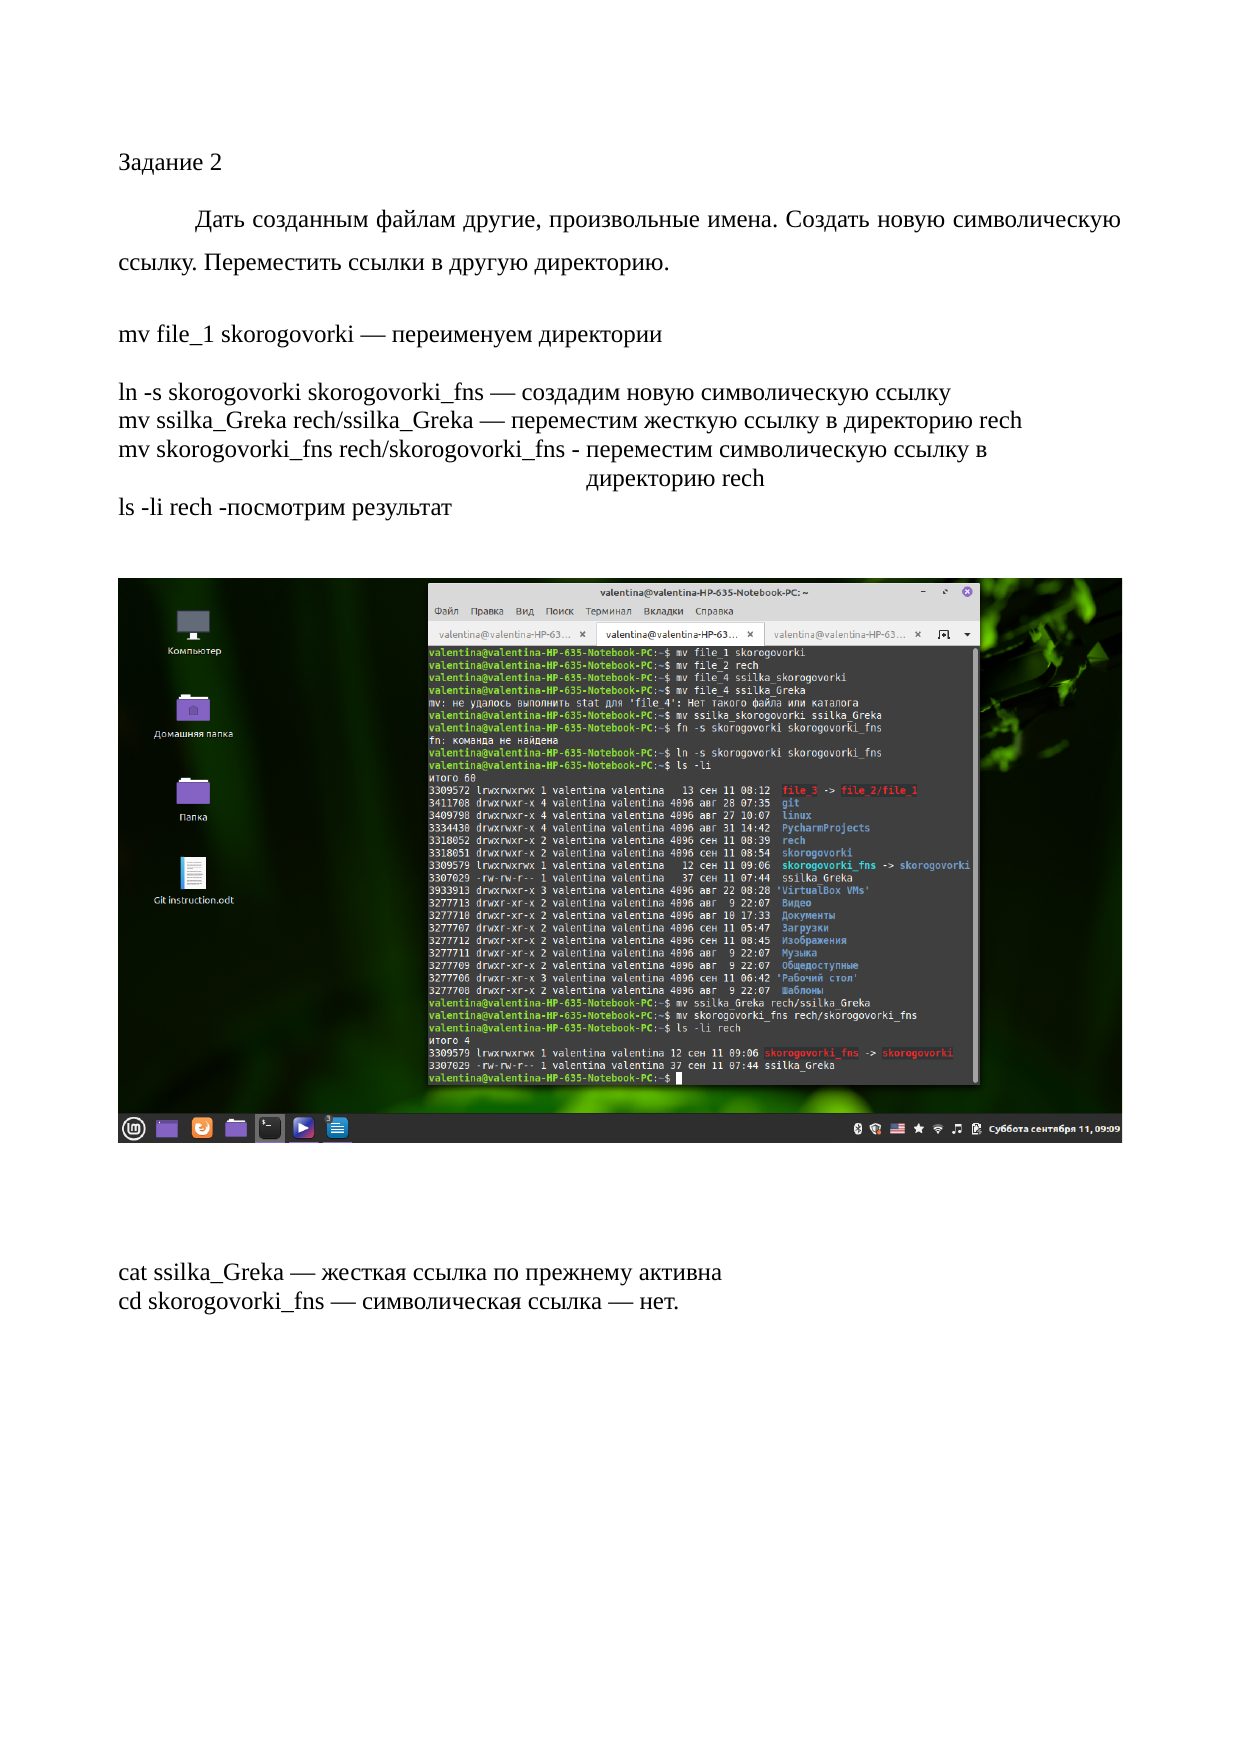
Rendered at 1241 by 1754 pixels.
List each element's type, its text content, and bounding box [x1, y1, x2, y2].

text Задание 2 [118, 147, 1122, 176]
text mv file_1 skorogovorki — переименуем директории [118, 319, 1122, 348]
text mv skorogovorki_fns rech/skorogovorki_fns - переместим символическую ссылку в директорию rech [118, 434, 1122, 492]
text cd skorogovorki_fns — символическая ссылка — нет. [118, 1286, 1122, 1315]
text cat ssilka_Greka — жесткая ссылка по прежнему активна [118, 1257, 1122, 1286]
text mv ssilka_Greka rech/ssilka_Greka — переместим жесткую ссылку в директорию rech [118, 406, 1122, 434]
picture [118, 578, 1123, 1143]
text ls -li rech -посмотрим результат [118, 492, 1122, 521]
text Дать созданным файлам другие, произвольные имена. Создать новую символическую ссылку. Переместить ссылки в другую директорию. [118, 204, 1122, 276]
text ln -s skorogovorki skorogovorki_fns — создадим новую символическую ссылку [118, 377, 1122, 406]
